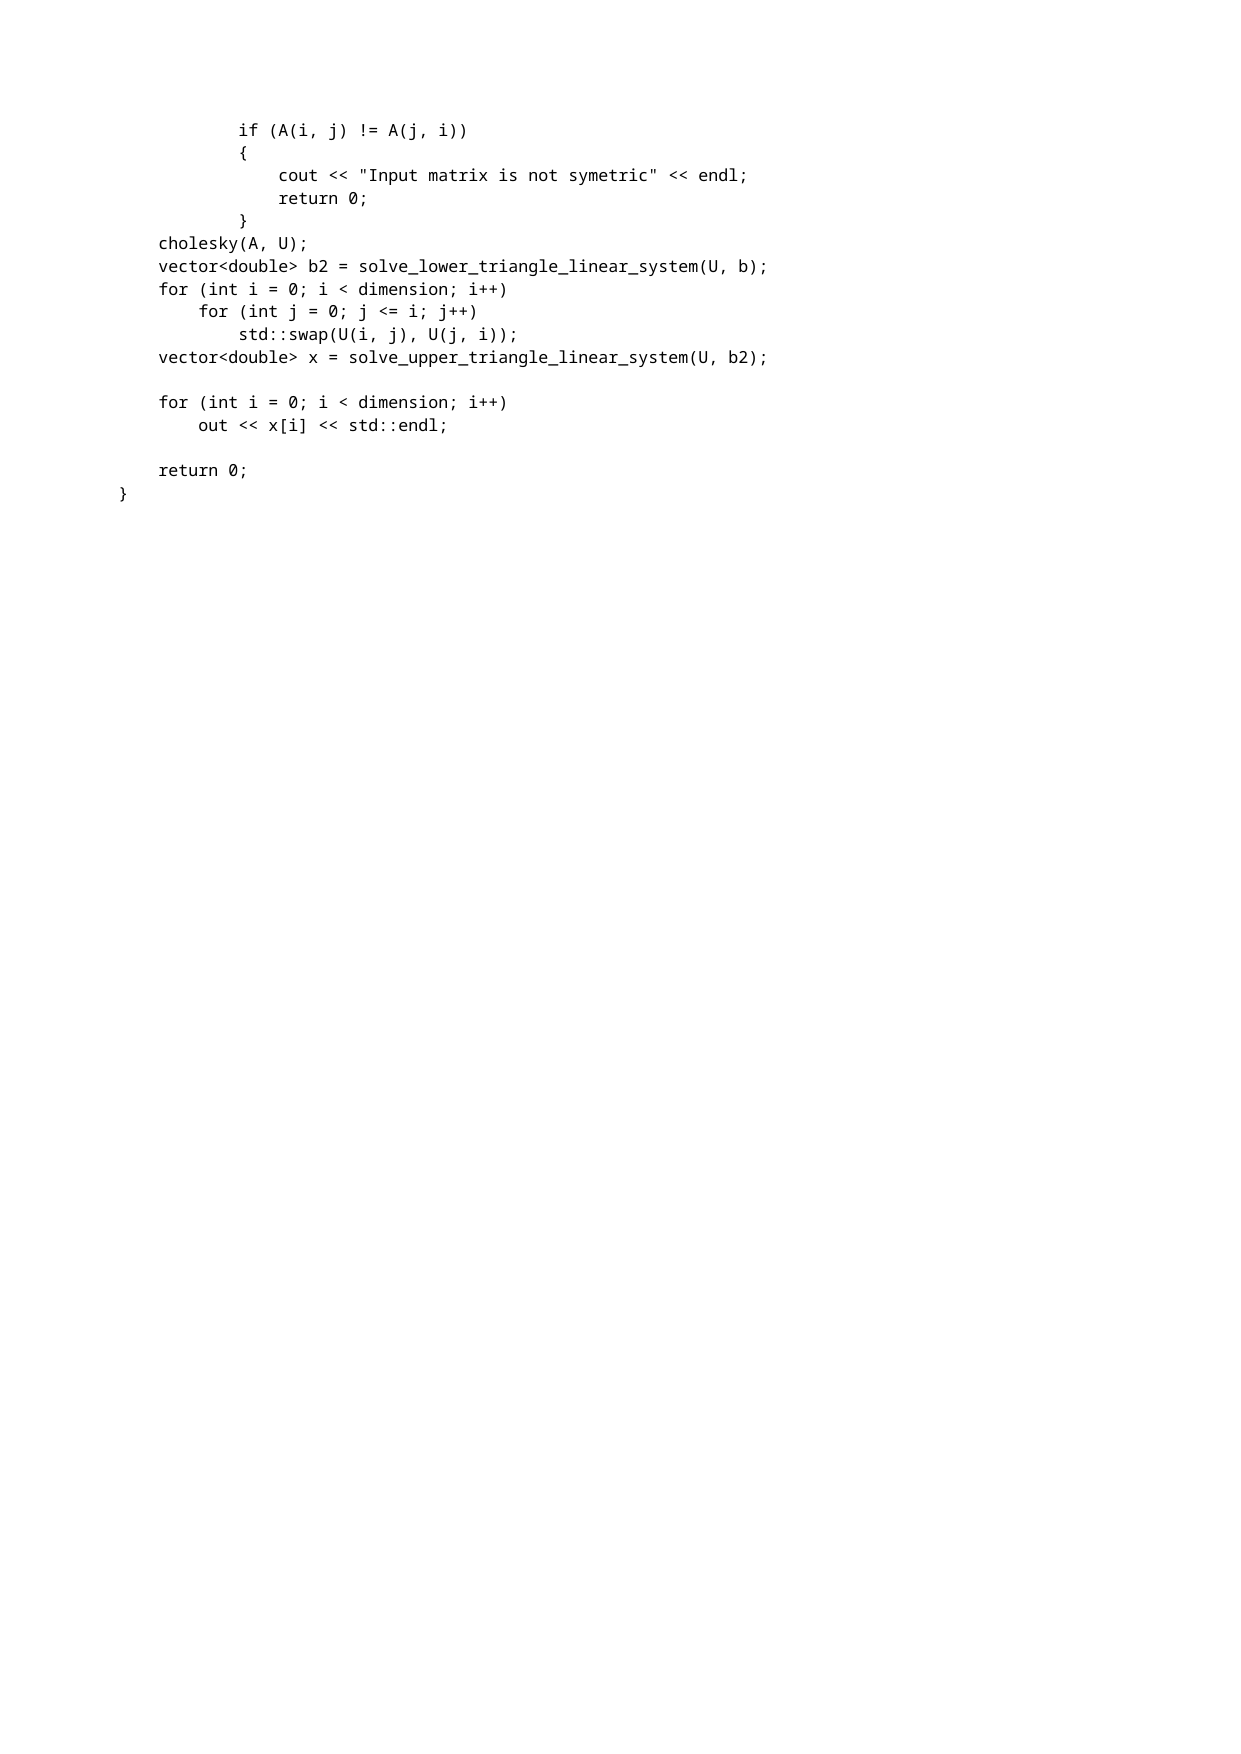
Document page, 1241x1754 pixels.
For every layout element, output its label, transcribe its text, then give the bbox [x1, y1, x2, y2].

text } [118, 209, 1122, 232]
text vector<double> x = solve_upper_triangle_linear_system(U, b2); [118, 345, 1122, 368]
text cholesky(A, U); [118, 232, 1122, 254]
text std::swap(U(i, j), U(j, i)); [118, 322, 1122, 345]
text cout << "Input matrix is not symetric" << endl; [118, 163, 1122, 186]
text return 0; [118, 186, 1122, 209]
text for (int i = 0; i < dimension; i++) [118, 391, 1122, 413]
text for (int j = 0; j <= i; j++) [118, 300, 1122, 322]
text } [118, 481, 1122, 504]
text for (int i = 0; i < dimension; i++) [118, 277, 1122, 300]
text out << x[i] << std::endl; [118, 413, 1122, 436]
text vector<double> b2 = solve_lower_triangle_linear_system(U, b); [118, 254, 1122, 277]
text return 0; [118, 459, 1122, 481]
text { [118, 141, 1122, 163]
text if (A(i, j) != A(j, i)) [118, 118, 1122, 141]
